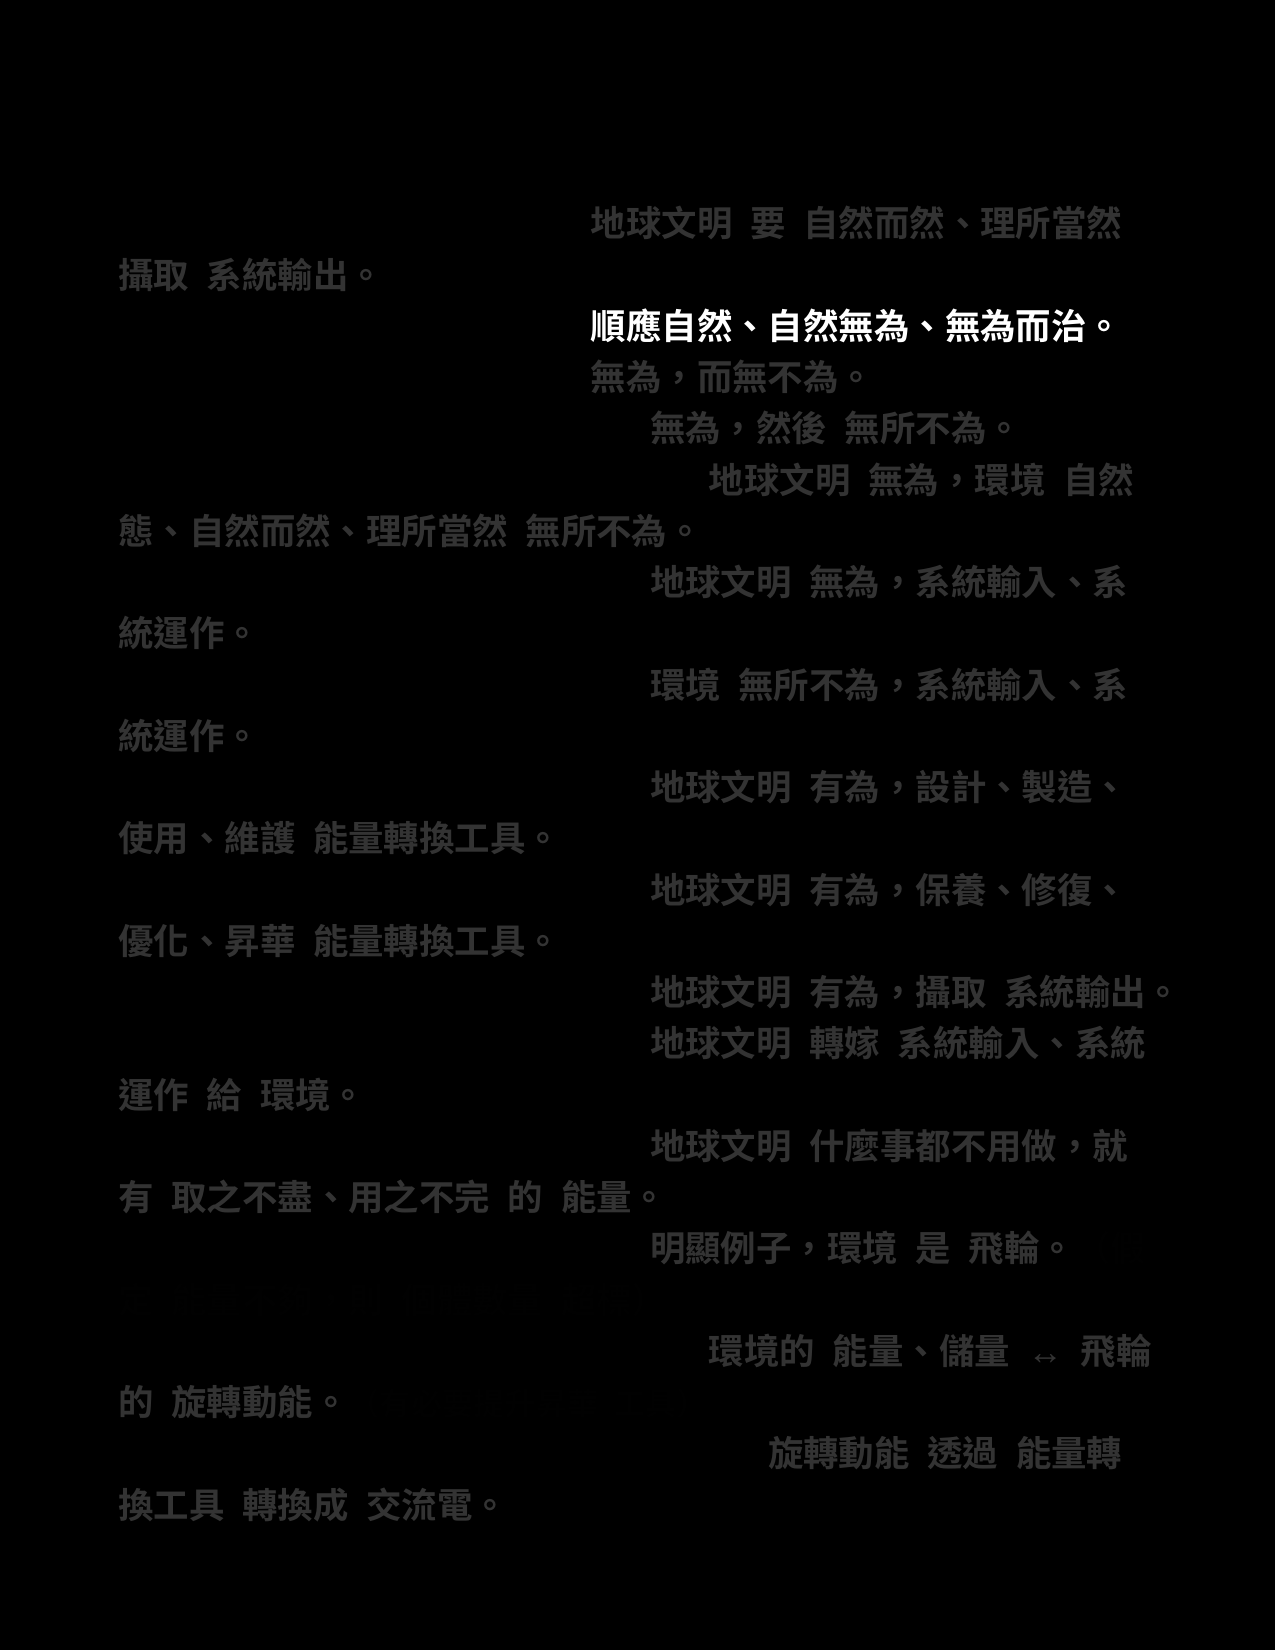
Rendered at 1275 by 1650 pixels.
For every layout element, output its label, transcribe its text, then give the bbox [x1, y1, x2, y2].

text 地球文明 什麼事都不用做，就有 取之不盡、用之不完 的 能量。 [118, 1118, 1157, 1221]
text 順應自然、自然無為、無為而治。 [118, 298, 1157, 349]
text 地球文明 有為，攝取 系統輸出。 [118, 964, 1157, 1016]
text 無為，而無不為。 [118, 349, 1157, 401]
text 地球文明 有為，保養、修復、優化、昇華 能量轉換工具。 [118, 862, 1157, 964]
text 環境的 能量、儲量 ↔ 飛輪的 旋轉動能。（有必要提升昇華 工具） [118, 1323, 1157, 1426]
text 地球文明 有為，設計、製造、使用、維護 能量轉換工具。 [118, 759, 1157, 862]
text 地球文明 無為，系統輸入、系統運作。 [118, 554, 1157, 657]
text 地球文明 轉嫁 系統輸入、系統運作 給 環境。 [118, 1016, 1157, 1118]
text 地球文明 無為，環境 自然態、自然而然、理所當然 無所不為。 [118, 452, 1157, 554]
text 環境 無所不為，系統輸入、系統運作。 [118, 657, 1157, 759]
text 地球文明 要 自然而然、理所當然 攝取 系統輸出。 [118, 196, 1157, 298]
text 旋轉動能 透過 能量轉換工具 轉換成 交流電。 [118, 1426, 1157, 1528]
text 明顯例子，環境 是 飛輪。（假定 能量不夠，則 個體數量 超標） [118, 1221, 1157, 1323]
text 無為，然後 無所不為。 [118, 401, 1157, 452]
